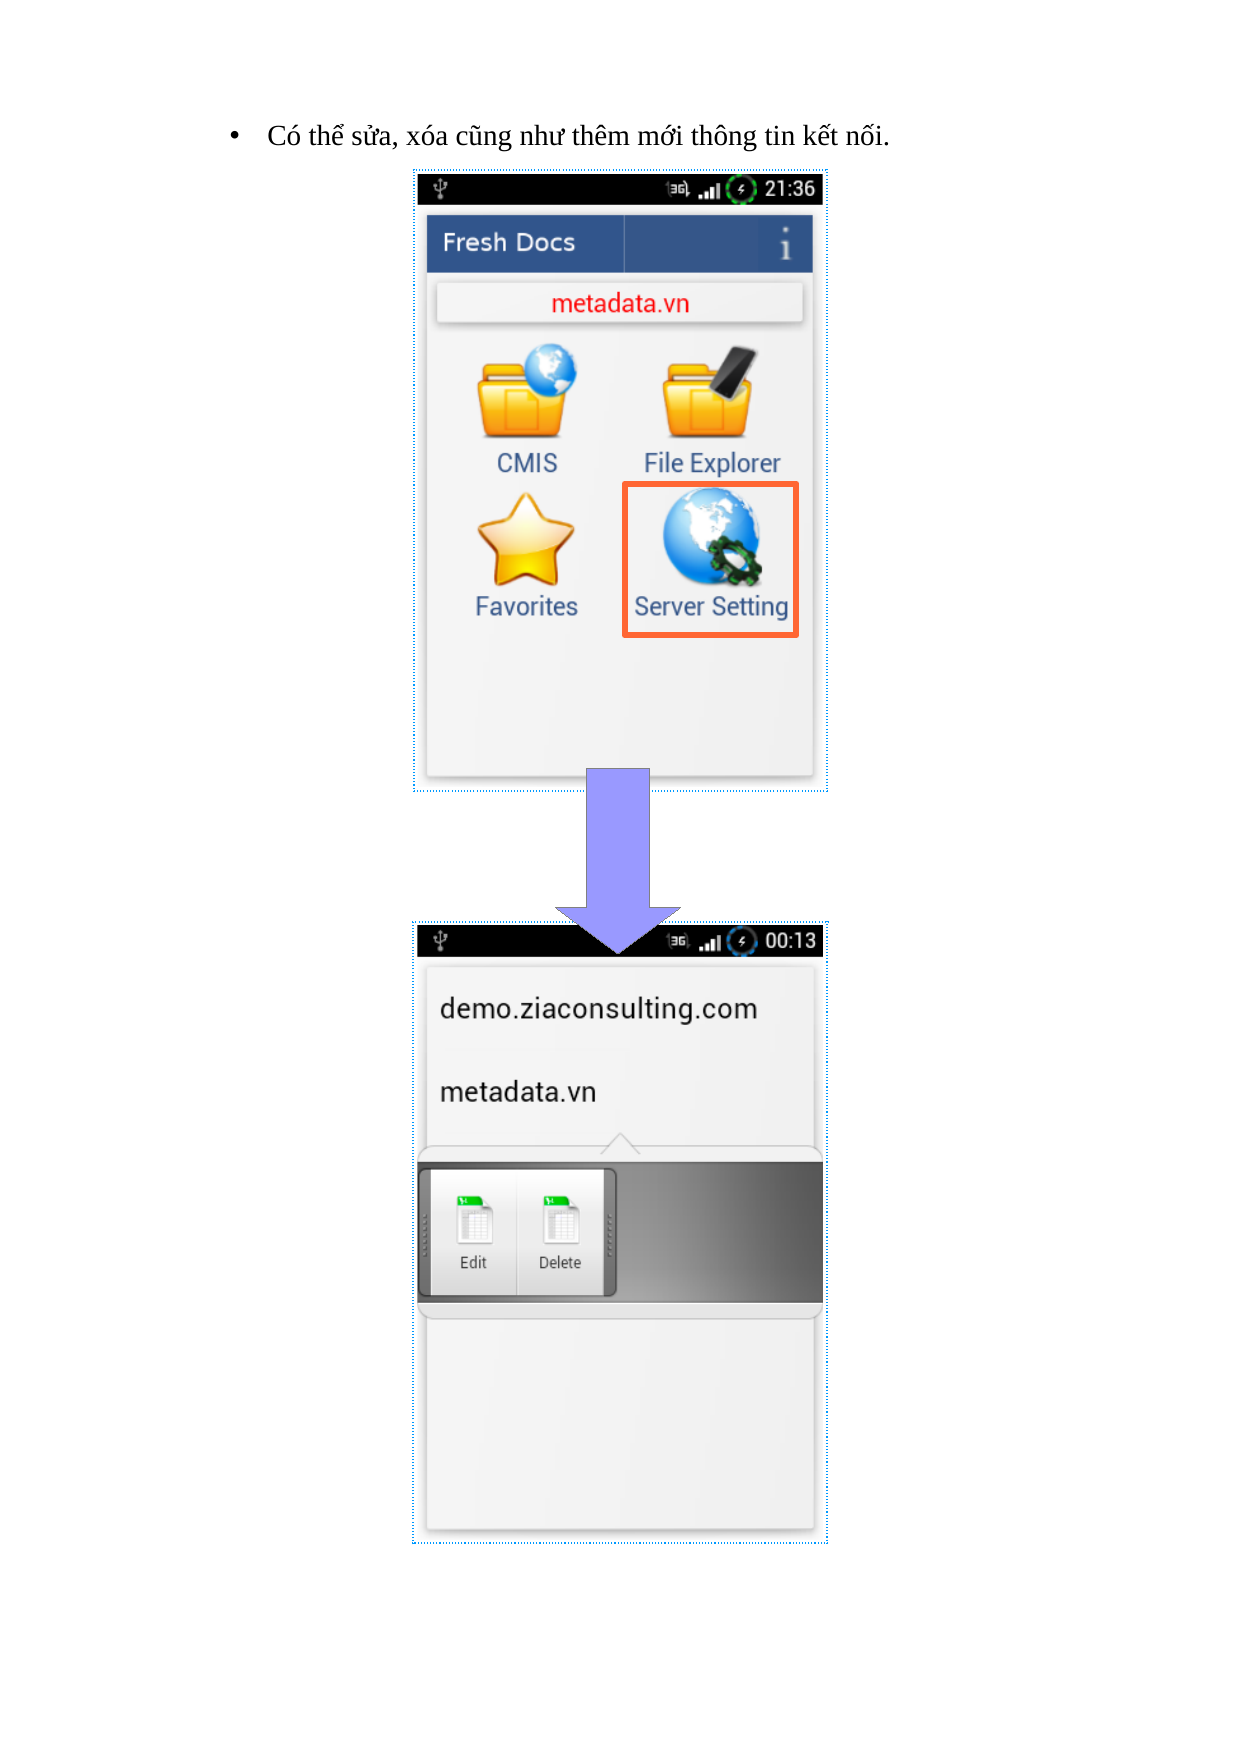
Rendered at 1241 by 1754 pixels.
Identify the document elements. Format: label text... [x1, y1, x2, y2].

picture [417, 925, 823, 1540]
picture [417, 174, 823, 787]
list Có thể sửa, xóa cũng như thêm mới thông tin kết nối. [229, 118, 1122, 152]
